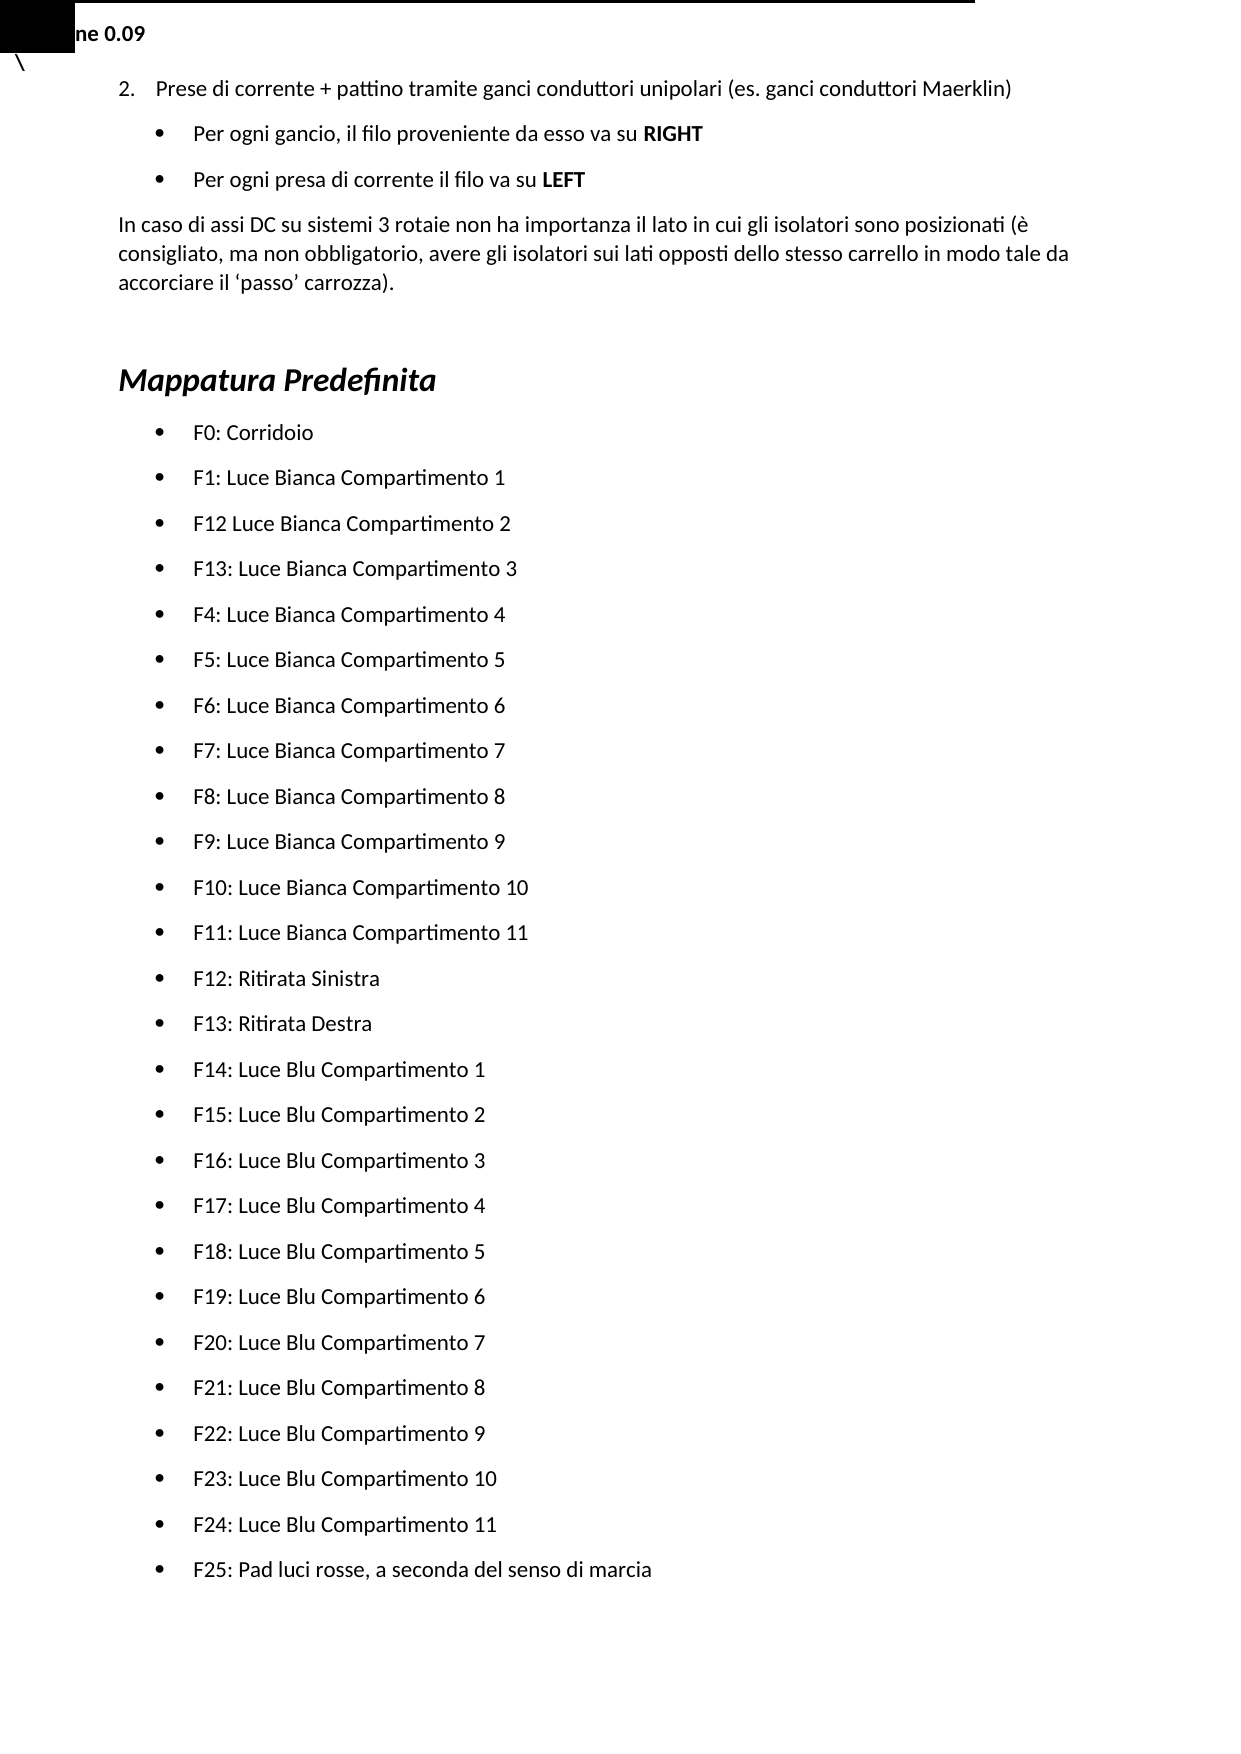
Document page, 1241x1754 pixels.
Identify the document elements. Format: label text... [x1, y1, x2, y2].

list F12: Ritirata Sinistra [156, 964, 1122, 992]
list F1: Luce Bianca Compartimento 1 [156, 463, 1122, 491]
list Per ogni presa di corrente il filo va su LEFT [156, 165, 1122, 193]
list F11: Luce Bianca Compartimento 11 [156, 918, 1122, 946]
list F12 Luce Bianca Compartimento 2 [156, 509, 1122, 537]
list F8: Luce Bianca Compartimento 8 [156, 782, 1122, 810]
list F9: Luce Bianca Compartimento 9 [156, 827, 1122, 855]
list F21: Luce Blu Compartimento 8 [156, 1373, 1122, 1402]
list F24: Luce Blu Compartimento 11 [156, 1510, 1122, 1538]
list F6: Luce Bianca Compartimento 6 [156, 691, 1122, 719]
list Prese di corrente + pattino tramite ganci conduttori unipolari (es. ganci conduttori Maerklin) [118, 74, 1122, 102]
list F13: Luce Bianca Compartimento 3 [156, 554, 1122, 582]
list F20: Luce Blu Compartimento 7 [156, 1328, 1122, 1356]
list F17: Luce Blu Compartimento 4 [156, 1191, 1122, 1219]
list Per ogni gancio, il filo proveniente da esso va su RIGHT [156, 119, 1122, 147]
list F0: Corridoio [156, 418, 1122, 446]
list F15: Luce Blu Compartimento 2 [156, 1100, 1122, 1128]
list F5: Luce Bianca Compartimento 5 [156, 645, 1122, 673]
list F19: Luce Blu Compartimento 6 [156, 1282, 1122, 1311]
list F22: Luce Blu Compartimento 9 [156, 1419, 1122, 1447]
list F10: Luce Bianca Compartimento 10 [156, 873, 1122, 901]
subtitle Mappatura Predefinita [118, 359, 1122, 400]
list F7: Luce Bianca Compartimento 7 [156, 736, 1122, 764]
text In caso di assi DC su sistemi 3 rotaie non ha importanza il lato in cui gli isolatori sono posizionati (è consigliato, ma non obbligatorio, avere gli isolatori sui lati opposti dello stesso carrello in modo tale da accorciare il ‘passo’ carrozza). [118, 210, 1122, 296]
list F4: Luce Bianca Compartimento 4 [156, 600, 1122, 628]
list F18: Luce Blu Compartimento 5 [156, 1237, 1122, 1265]
list F25: Pad luci rosse, a seconda del senso di marcia [156, 1556, 1122, 1584]
list F13: Ritirata Destra [156, 1009, 1122, 1037]
list F16: Luce Blu Compartimento 3 [156, 1146, 1122, 1174]
list F23: Luce Blu Compartimento 10 [156, 1464, 1122, 1493]
list F14: Luce Blu Compartimento 1 [156, 1055, 1122, 1083]
